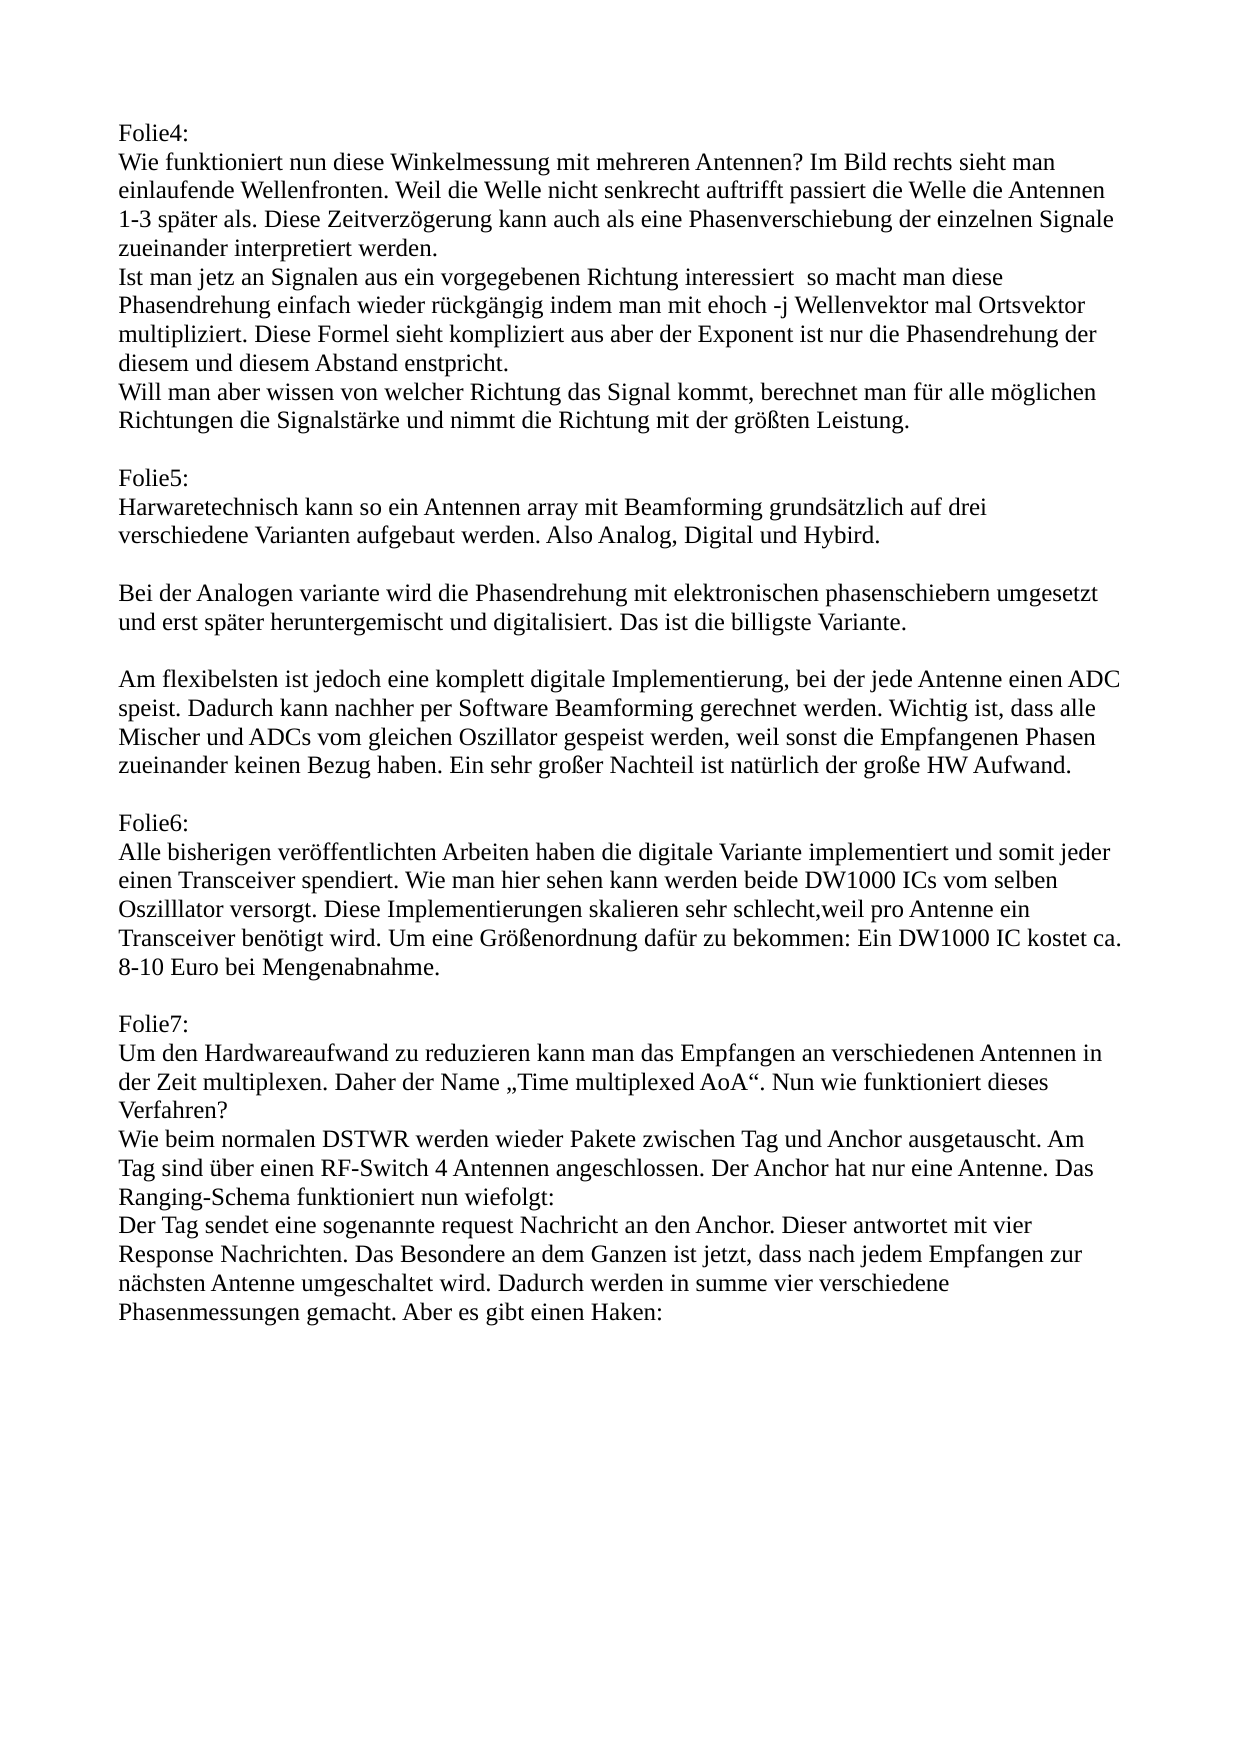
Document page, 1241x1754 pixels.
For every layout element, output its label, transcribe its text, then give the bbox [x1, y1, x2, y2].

text Alle bisherigen veröffentlichten Arbeiten haben die digitale Variante implementiert und somit jeder einen Transceiver spendiert. Wie man hier sehen kann werden beide DW1000 ICs vom selben Oszilllator versorgt. Diese Implementierungen skalieren sehr schlecht,weil pro Antenne ein Transceiver benötigt wird. Um eine Größenordnung dafür zu bekommen: Ein DW1000 IC kostet ca. 8-10 Euro bei Mengenabnahme. [118, 837, 1122, 981]
text Um den Hardwareaufwand zu reduzieren kann man das Empfangen an verschiedenen Antennen in der Zeit multiplexen. Daher der Name „Time multiplexed AoA“. Nun wie funktioniert dieses Verfahren? [118, 1038, 1122, 1124]
text Harwaretechnisch kann so ein Antennen array mit Beamforming grundsätzlich auf drei verschiedene Varianten aufgebaut werden. Also Analog, Digital und Hybird. [118, 492, 1122, 549]
text Wie beim normalen DSTWR werden wieder Pakete zwischen Tag und Anchor ausgetauscht. Am Tag sind über einen RF-Switch 4 Antennen angeschlossen. Der Anchor hat nur eine Antenne. Das Ranging-Schema funktioniert nun wiefolgt: [118, 1124, 1122, 1211]
text Am flexibelsten ist jedoch eine komplett digitale Implementierung, bei der jede Antenne einen ADC speist. Dadurch kann nachher per Software Beamforming gerechnet werden. Wichtig ist, dass alle Mischer und ADCs vom gleichen Oszillator gespeist werden, weil sonst die Empfangenen Phasen zueinander keinen Bezug haben. Ein sehr großer Nachteil ist natürlich der große HW Aufwand. [118, 664, 1122, 779]
text Der Tag sendet eine sogenannte request Nachricht an den Anchor. Dieser antwortet mit vier Response Nachrichten. Das Besondere an dem Ganzen ist jetzt, dass nach jedem Empfangen zur nächsten Antenne umgeschaltet wird. Dadurch werden in summe vier verschiedene Phasenmessungen gemacht. Aber es gibt einen Haken: [118, 1211, 1122, 1326]
text Folie7: [118, 1009, 1122, 1038]
text Folie5: [118, 463, 1122, 492]
text Folie4: [118, 118, 1122, 147]
text Wie funktioniert nun diese Winkelmessung mit mehreren Antennen? Im Bild rechts sieht man einlaufende Wellenfronten. Weil die Welle nicht senkrecht auftrifft passiert die Welle die Antennen 1-3 später als. Diese Zeitverzögerung kann auch als eine Phasenverschiebung der einzelnen Signale zueinander interpretiert werden. [118, 147, 1122, 262]
text Will man aber wissen von welcher Richtung das Signal kommt, berechnet man für alle möglichen Richtungen die Signalstärke und nimmt die Richtung mit der größten Leistung. [118, 377, 1122, 434]
text Folie6: [118, 808, 1122, 837]
text Ist man jetz an Signalen aus ein vorgegebenen Richtung interessiert so macht man diese Phasendrehung einfach wieder rückgängig indem man mit ehoch -j Wellenvektor mal Ortsvektor multipliziert. Diese Formel sieht kompliziert aus aber der Exponent ist nur die Phasendrehung der diesem und diesem Abstand enstpricht. [118, 262, 1122, 377]
text Bei der Analogen variante wird die Phasendrehung mit elektronischen phasenschiebern umgesetzt und erst später heruntergemischt und digitalisiert. Das ist die billigste Variante. [118, 578, 1122, 636]
